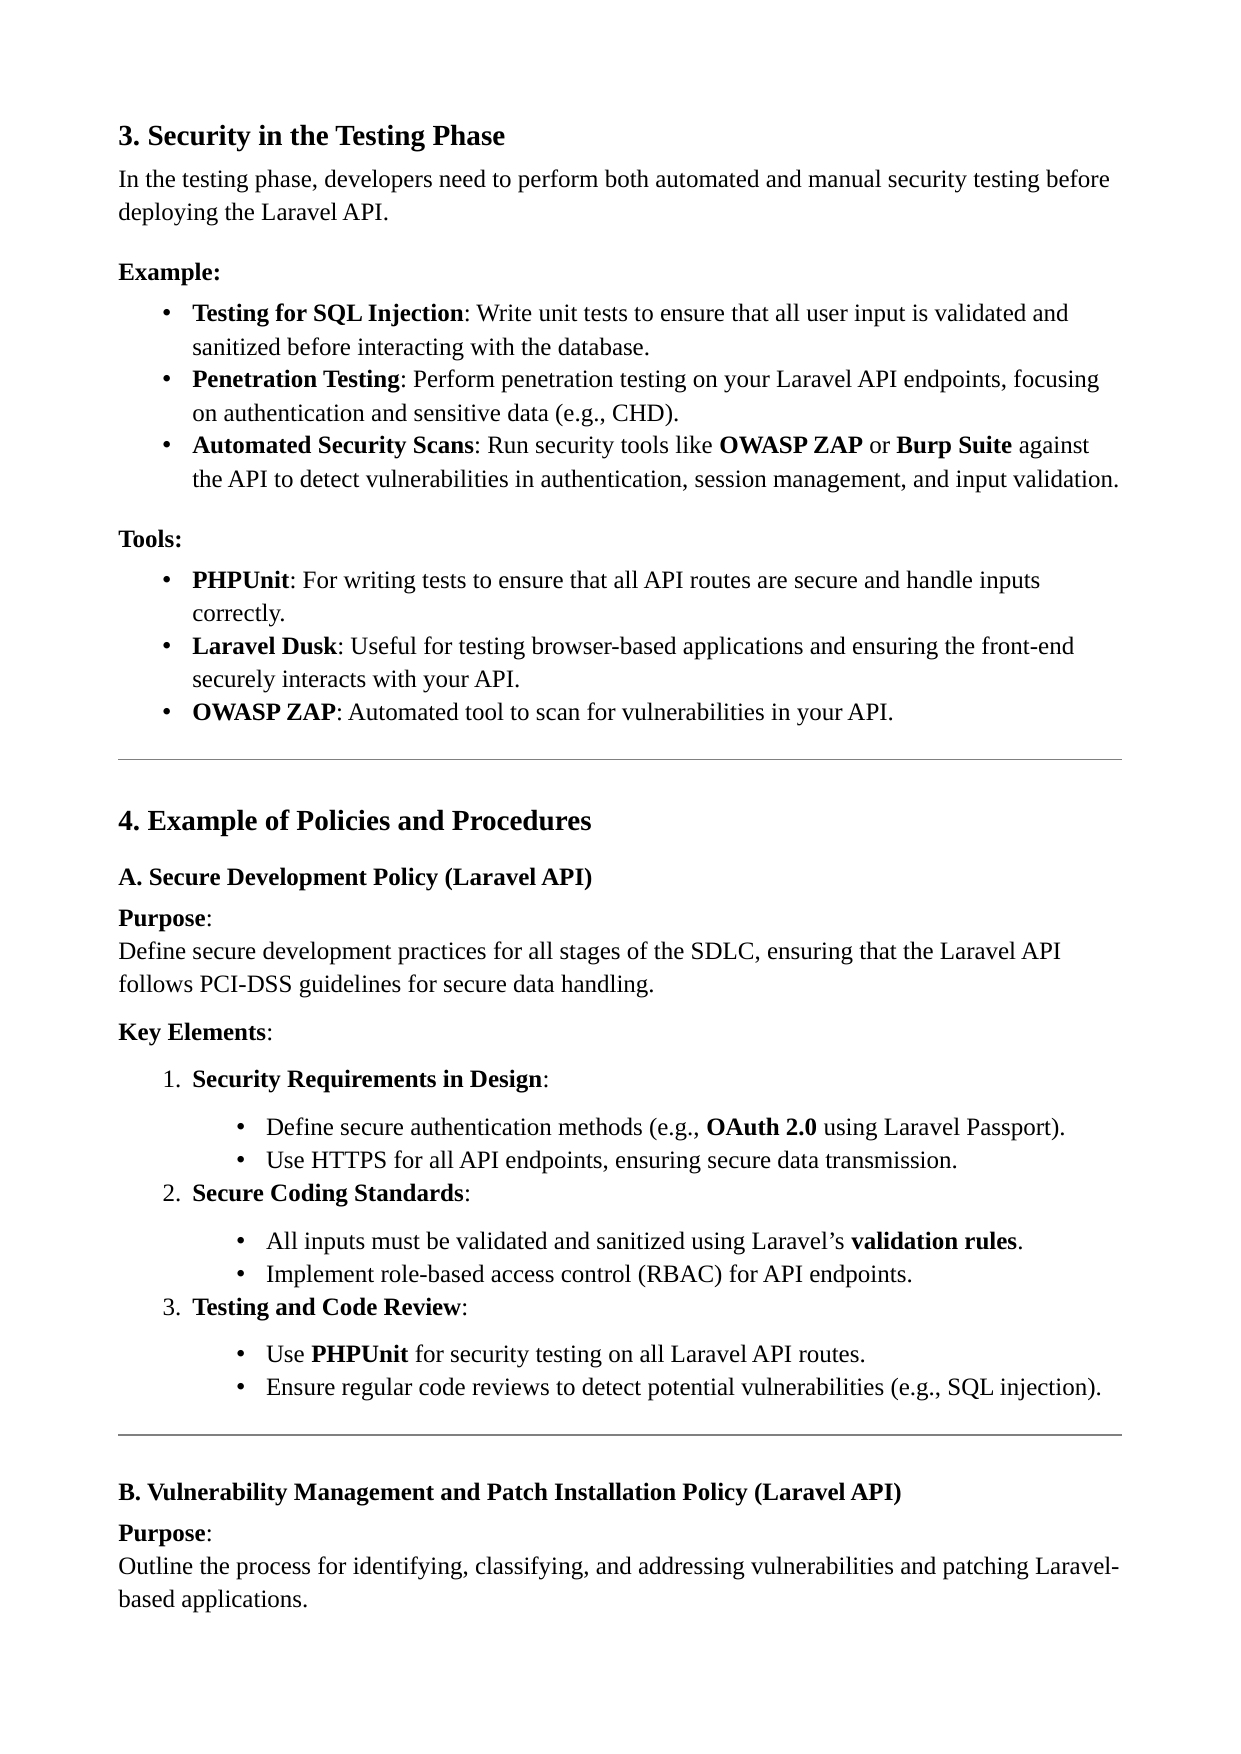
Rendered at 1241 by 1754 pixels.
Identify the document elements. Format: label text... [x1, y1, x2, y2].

list OWASP ZAP: Automated tool to scan for vulnerabilities in your API. [162, 697, 1122, 726]
list All inputs must be validated and sanitized using Laravel’s validation rules. [236, 1226, 1122, 1254]
text Key Elements: [118, 1017, 1122, 1046]
list PHPUnit: For writing tests to ensure that all API routes are secure and handle inputs correctly. [162, 565, 1122, 627]
list Automated Security Scans: Run security tools like OWASP ZAP or Burp Suite against the API to detect vulnerabilities in authentication, session management, and input validation. [162, 431, 1122, 492]
list Ensure regular code reviews to detect potential vulnerabilities (e.g., SQL injection). [236, 1372, 1122, 1401]
subtitle Example: [118, 257, 1122, 286]
text Purpose: Outline the process for identifying, classifying, and addressing vulnerabilities and patching Laravel-based applications. [118, 1518, 1122, 1613]
list Define secure authentication methods (e.g., OAuth 2.0 using Laravel Passport). [236, 1112, 1122, 1141]
subtitle 3. Security in the Testing Phase [118, 118, 1122, 152]
list Penetration Testing: Perform penetration testing on your Laravel API endpoints, focusing on authentication and sensitive data (e.g., CHD). [162, 364, 1122, 426]
list Use PHPUnit for security testing on all Laravel API routes. [236, 1339, 1122, 1368]
text In the testing phase, developers need to perform both automated and manual security testing before deploying the Laravel API. [118, 164, 1122, 226]
list Testing for SQL Injection: Write unit tests to ensure that all user input is validated and sanitized before interacting with the database. [162, 298, 1122, 360]
list Testing and Code Review: [162, 1292, 1122, 1321]
list Security Requirements in Design: [162, 1064, 1122, 1093]
list Implement role-based access control (RBAC) for API endpoints. [236, 1259, 1122, 1288]
text Purpose: Define secure development practices for all stages of the SDLC, ensuring that the Laravel API follows PCI-DSS guidelines for secure data handling. [118, 903, 1122, 998]
subtitle 4. Example of Policies and Procedures [118, 803, 1122, 837]
list Laravel Dusk: Useful for testing browser-based applications and ensuring the front-end securely interacts with your API. [162, 631, 1122, 693]
list Secure Coding Standards: [162, 1178, 1122, 1207]
subtitle Tools: [118, 524, 1122, 552]
subtitle B. Vulnerability Management and Patch Installation Policy (Laravel API) [118, 1477, 1122, 1506]
list Use HTTPS for all API endpoints, ensuring secure data transmission. [236, 1145, 1122, 1174]
subtitle A. Secure Development Policy (Laravel API) [118, 862, 1122, 891]
